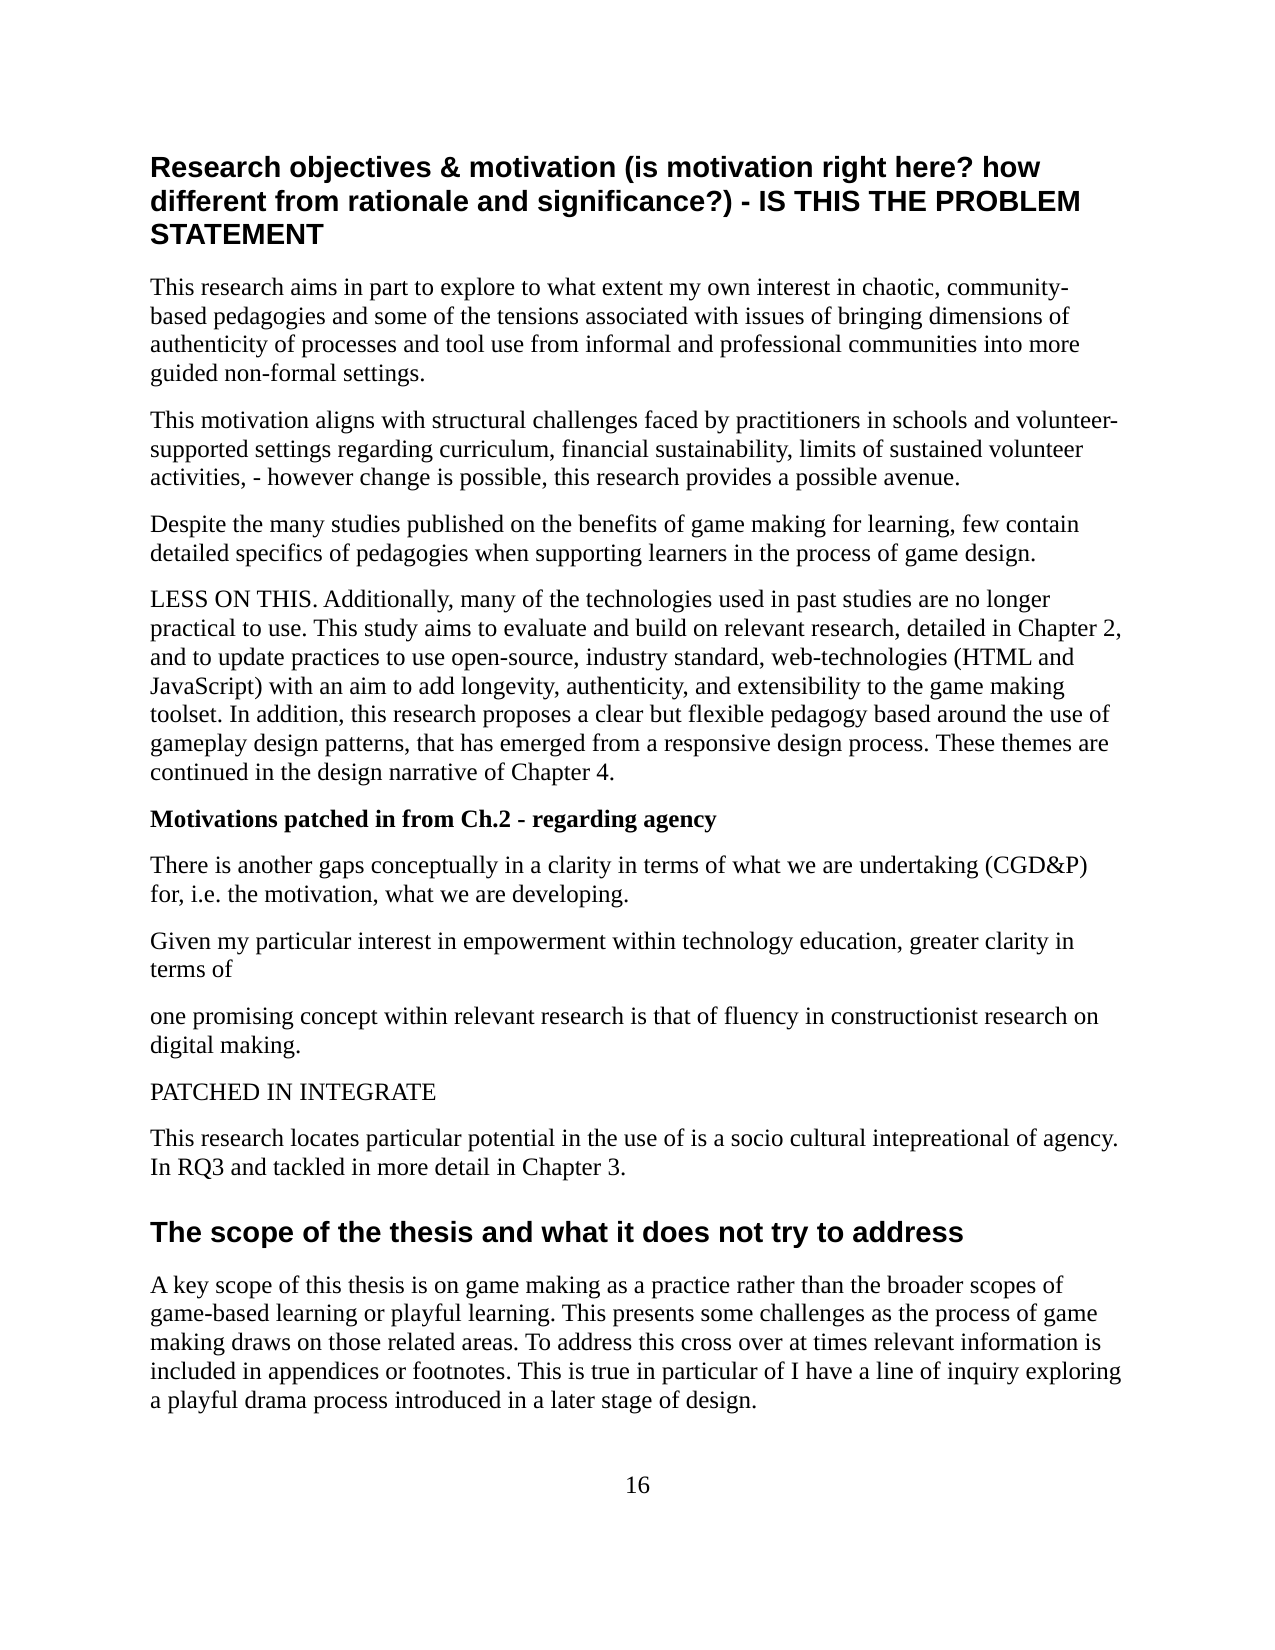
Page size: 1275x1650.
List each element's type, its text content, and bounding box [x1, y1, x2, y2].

text This motivation aligns with structural challenges faced by practitioners in schools and volunteer-supported settings regarding curriculum, financial sustainability, limits of sustained volunteer activities, - however change is possible, this research provides a possible avenue. [150, 405, 1125, 491]
subtitle The scope of the thesis and what it does not try to address [150, 1215, 1125, 1248]
text Despite the many studies published on the benefits of game making for learning, few contain detailed specifics of pedagogies when supporting learners in the process of game design. [150, 509, 1125, 567]
text one promising concept within relevant research is that of fluency in constructionist research on digital making. [150, 1001, 1125, 1059]
text There is another gaps conceptually in a clarity in terms of what we are undertaking (CGD&P) for, i.e. the motivation, what we are developing. [150, 850, 1125, 908]
subtitle Research objectives & motivation (is motivation right here? how different from rationale and significance?) - IS THIS THE PROBLEM STATEMENT [150, 150, 1125, 251]
text This research aims in part to explore to what extent my own interest in chaotic, community-based pedagogies and some of the tensions associated with issues of bringing dimensions of authenticity of processes and tool use from informal and professional communities into more guided non-formal settings. [150, 272, 1125, 387]
text Motivations patched in from Ch.2 - regarding agency [150, 804, 1125, 832]
text PATCHED IN INTEGRATE [150, 1077, 1125, 1105]
text A key scope of this thesis is on game making as a practice rather than the broader scopes of game-based learning or playful learning. This presents some challenges as the process of game making draws on those related areas. To address this cross over at times relevant information is included in appendices or footnotes. This is true in particular of I have a line of inquiry exploring a playful drama process introduced in a later stage of design. [150, 1270, 1125, 1413]
text Given my particular interest in empowerment within technology education, greater clarity in terms of [150, 926, 1125, 983]
text This research locates particular potential in the use of is a socio cultural intepreational of agency. In RQ3 and tackled in more detail in Chapter 3. [150, 1123, 1125, 1181]
text LESS ON THIS. Additionally, many of the technologies used in past studies are no longer practical to use. This study aims to evaluate and build on relevant research, detailed in Chapter 2, and to update practices to use open-source, industry standard, web-technologies (HTML and JavaScript) with an aim to add longevity, authenticity, and extensibility to the game making toolset. In addition, this research proposes a clear but flexible pedagogy based around the use of gameplay design patterns, that has emerged from a responsive design process. These themes are continued in the design narrative of Chapter 4. [150, 584, 1125, 786]
